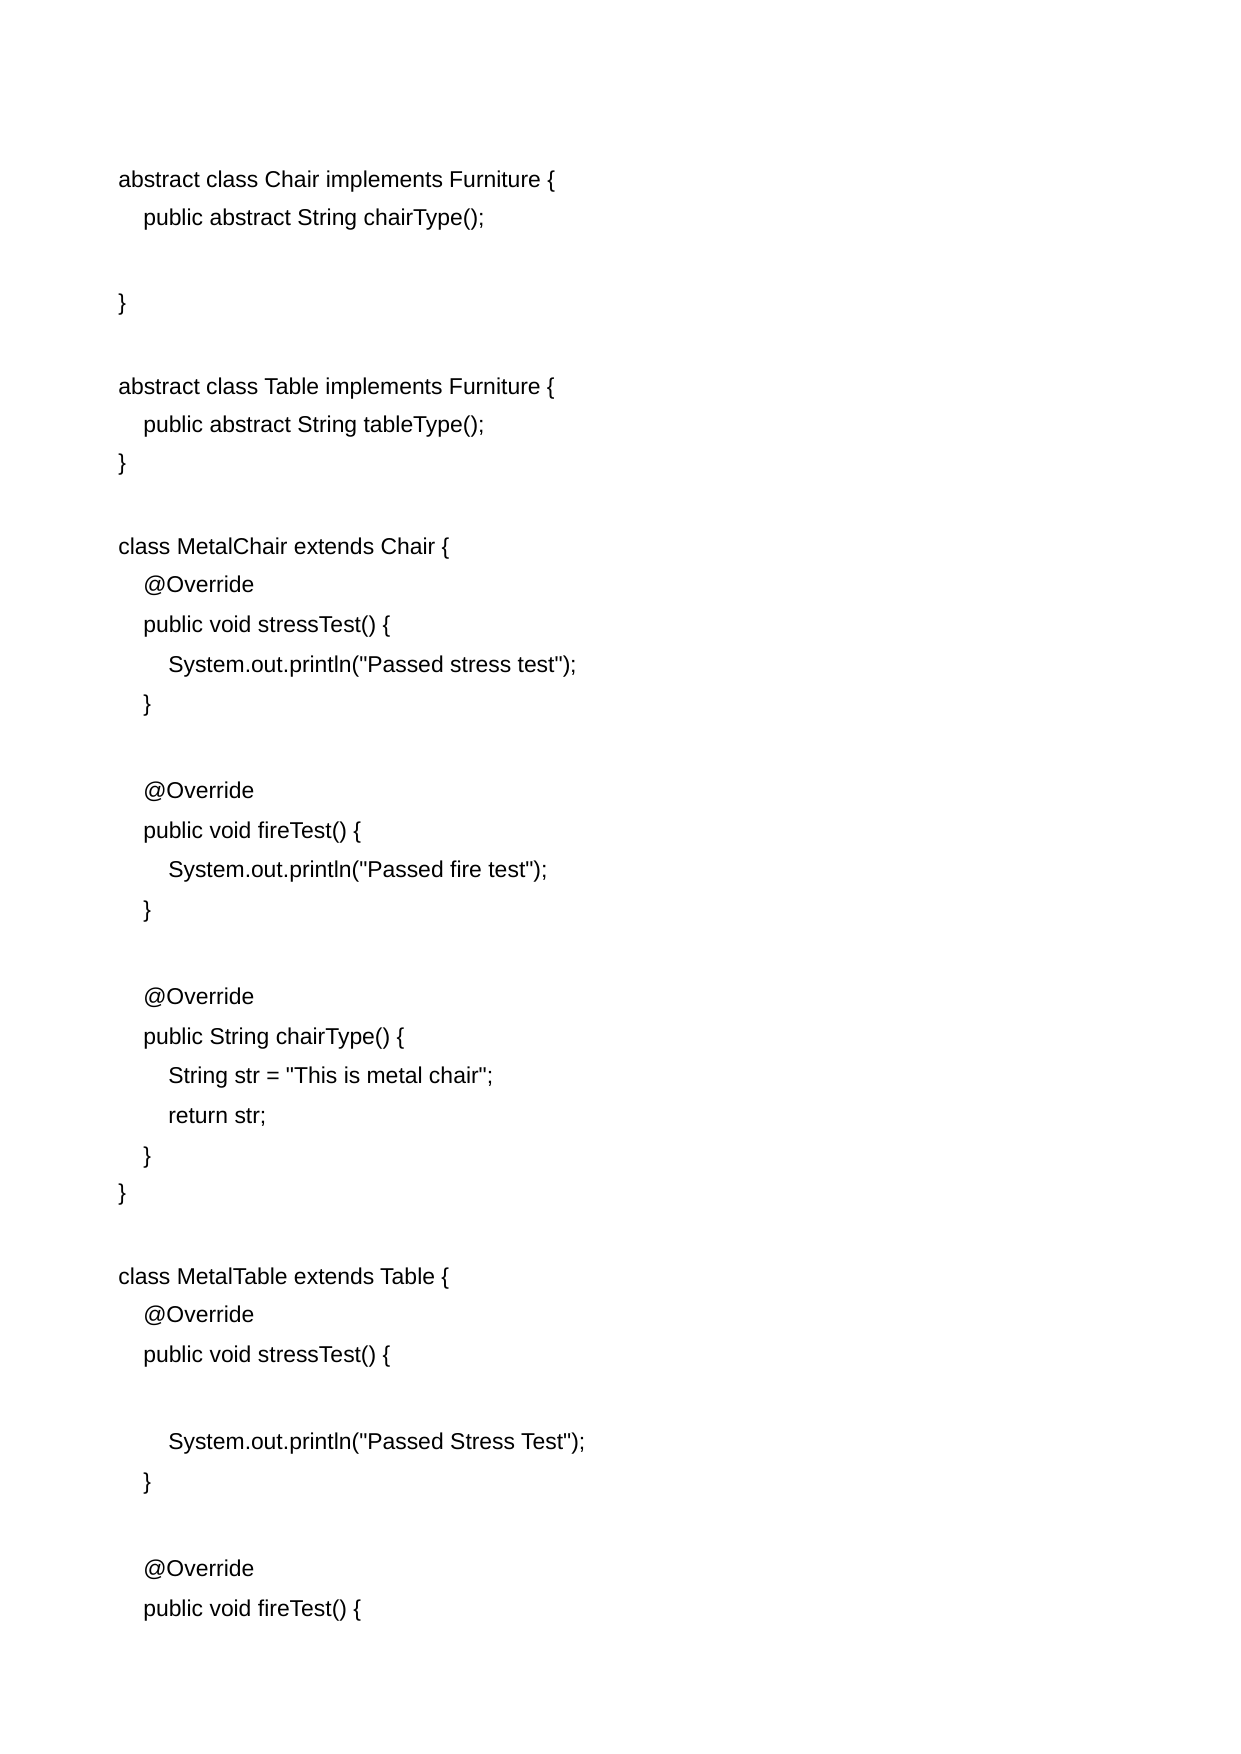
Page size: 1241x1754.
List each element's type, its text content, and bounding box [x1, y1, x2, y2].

text class MetalTable extends Table { [118, 1263, 1122, 1289]
text } [118, 289, 1122, 316]
text @Override [118, 1299, 1122, 1328]
text } [118, 894, 1122, 923]
text @Override [118, 569, 1122, 598]
text return str; [118, 1100, 1122, 1129]
text class MetalChair extends Chair { [118, 533, 1122, 559]
text @Override [118, 1553, 1122, 1582]
text public void stressTest() { [118, 609, 1122, 638]
text @Override [118, 775, 1122, 804]
text public String chairType() { [118, 1021, 1122, 1050]
text public abstract String tableType(); [118, 409, 1122, 438]
text abstract class Table implements Furniture { [118, 373, 1122, 399]
text System.out.println("Passed Stress Test"); [118, 1426, 1122, 1455]
text } [118, 1466, 1122, 1495]
text public abstract String chairType(); [118, 202, 1122, 231]
text } [118, 449, 1122, 476]
text public void stressTest() { [118, 1339, 1122, 1368]
text } [118, 1140, 1122, 1168]
text System.out.println("Passed fire test"); [118, 854, 1122, 883]
text } [118, 1179, 1122, 1206]
text String str = "This is metal chair"; [118, 1061, 1122, 1089]
text } [118, 688, 1122, 717]
text @Override [118, 981, 1122, 1010]
text System.out.println("Passed stress test"); [118, 649, 1122, 677]
text abstract class Chair implements Furniture { [118, 166, 1122, 192]
text public void fireTest() { [118, 815, 1122, 844]
text public void fireTest() { [118, 1593, 1122, 1621]
